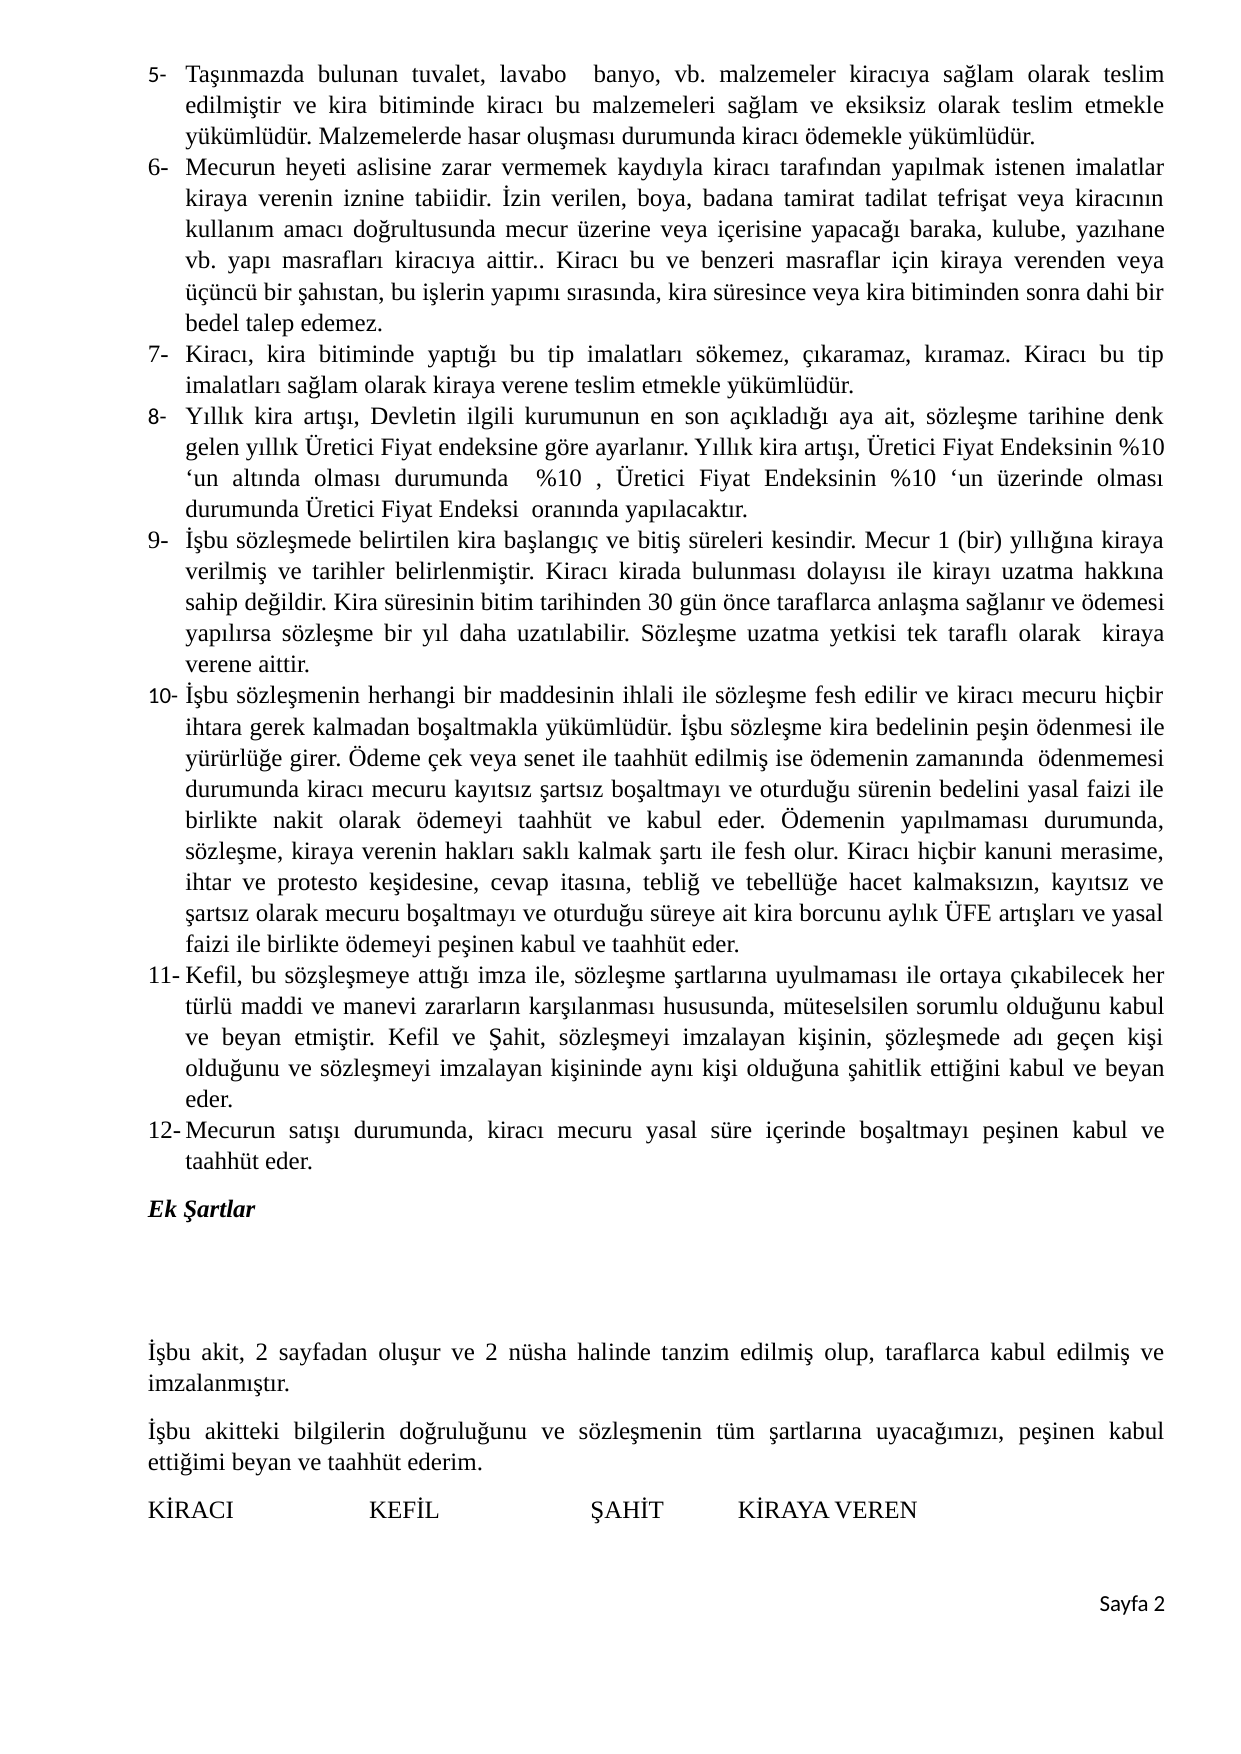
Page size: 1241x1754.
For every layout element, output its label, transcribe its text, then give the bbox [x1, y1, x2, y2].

list Taşınmazda bulunan tuvalet, lavabo banyo, vb. malzemeler kiracıya sağlam olarak teslim edilmiştir ve kira bitiminde kiracı bu malzemeleri sağlam ve eksiksiz olarak teslim etmekle yükümlüdür. Malzemelerde hasar oluşması durumunda kiracı ödemekle yükümlüdür. [148, 59, 1165, 150]
list Mecurun heyeti aslisine zarar vermemek kaydıyla kiracı tarafından yapılmak istenen imalatlar kiraya verenin iznine tabiidir. İzin verilen, boya, badana tamirat tadilat tefrişat veya kiracının kullanım amacı doğrultusunda mecur üzerine veya içerisine yapacağı baraka, kulube, yazıhane vb. yapı masrafları kiracıya aittir.. Kiracı bu ve benzeri masraflar için kiraya verenden veya üçüncü bir şahıstan, bu işlerin yapımı sırasında, kira süresince veya kira bitiminden sonra dahi bir bedel talep edemez. [148, 152, 1165, 336]
text KİRACI KEFİL ŞAHİT KİRAYA VEREN [148, 1495, 1165, 1523]
text Sayfa 2 [148, 1589, 1165, 1617]
text İşbu akitteki bilgilerin doğruluğunu ve sözleşmenin tüm şartlarına uyacağımızı, peşinen kabul ettiğimi beyan ve taahhüt ederim. [148, 1416, 1165, 1476]
list Kiracı, kira bitiminde yaptığı bu tip imalatları sökemez, çıkaramaz, kıramaz. Kiracı bu tip imalatları sağlam olarak kiraya verene teslim etmekle yükümlüdür. [148, 339, 1165, 398]
text İşbu akit, 2 sayfadan oluşur ve 2 nüsha halinde tanzim edilmiş olup, taraflarca kabul edilmiş ve imzalanmıştır. [148, 1337, 1165, 1397]
list Kefil, bu sözşleşmeye attığı imza ile, sözleşme şartlarına uyulmaması ile ortaya çıkabilecek her türlü maddi ve manevi zararların karşılanması hususunda, müteselsilen sorumlu olduğunu kabul ve beyan etmiştir. Kefil ve Şahit, sözleşmeyi imzalayan kişinin, şözleşmede adı geçen kişi olduğunu ve sözleşmeyi imzalayan kişininde aynı kişi olduğuna şahitlik ettiğini kabul ve beyan eder. [148, 960, 1165, 1113]
text Ek Şartlar [148, 1194, 1165, 1223]
list Mecurun satışı durumunda, kiracı mecuru yasal süre içerinde boşaltmayı peşinen kabul ve taahhüt eder. [148, 1115, 1165, 1175]
list Yıllık kira artışı, Devletin ilgili kurumunun en son açıkladığı aya ait, sözleşme tarihine denk gelen yıllık Üretici Fiyat endeksine göre ayarlanır. Yıllık kira artışı, Üretici Fiyat Endeksinin %10 ‘un altında olması durumunda %10 , Üretici Fiyat Endeksinin %10 ‘un üzerinde olması durumunda Üretici Fiyat Endeksi oranında yapılacaktır. [148, 401, 1165, 523]
list İşbu sözleşmenin herhangi bir maddesinin ihlali ile sözleşme fesh edilir ve kiracı mecuru hiçbir ihtara gerek kalmadan boşaltmakla yükümlüdür. İşbu sözleşme kira bedelinin peşin ödenmesi ile yürürlüğe girer. Ödeme çek veya senet ile taahhüt edilmiş ise ödemenin zamanında ödenmemesi durumunda kiracı mecuru kayıtsız şartsız boşaltmayı ve oturduğu sürenin bedelini yasal faizi ile birlikte nakit olarak ödemeyi taahhüt ve kabul eder. Ödemenin yapılmaması durumunda, sözleşme, kiraya verenin hakları saklı kalmak şartı ile fesh olur. Kiracı hiçbir kanuni merasime, ihtar ve protesto keşidesine, cevap itasına, tebliğ ve tebellüğe hacet kalmaksızın, kayıtsız ve şartsız olarak mecuru boşaltmayı ve oturduğu süreye ait kira borcunu aylık ÜFE artışları ve yasal faizi ile birlikte ödemeyi peşinen kabul ve taahhüt eder. [148, 681, 1165, 958]
list İşbu sözleşmede belirtilen kira başlangıç ve bitiş süreleri kesindir. Mecur 1 (bir) yıllığına kiraya verilmiş ve tarihler belirlenmiştir. Kiracı kirada bulunması dolayısı ile kirayı uzatma hakkına sahip değildir. Kira süresinin bitim tarihinden 30 gün önce taraflarca anlaşma sağlanır ve ödemesi yapılırsa sözleşme bir yıl daha uzatılabilir. Sözleşme uzatma yetkisi tek taraflı olarak kiraya verene aittir. [148, 525, 1165, 678]
